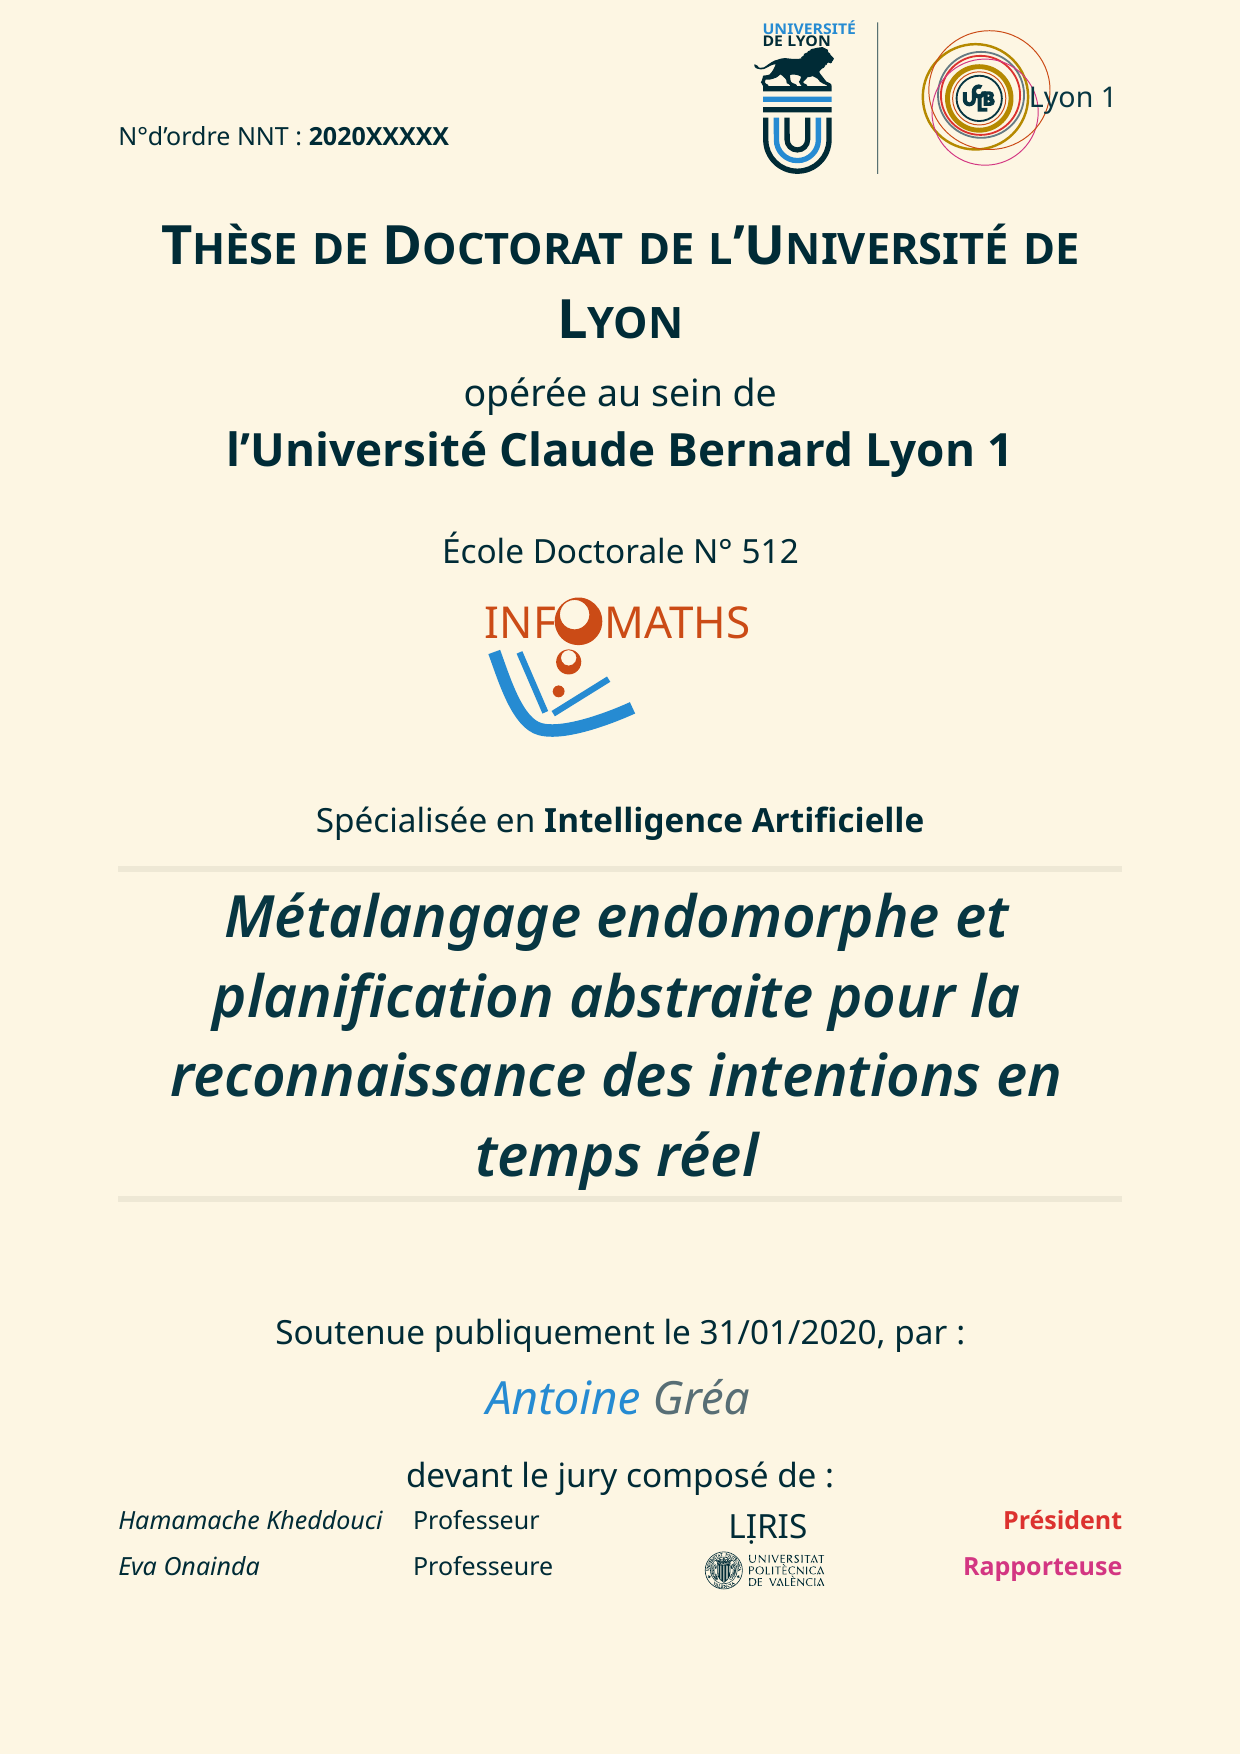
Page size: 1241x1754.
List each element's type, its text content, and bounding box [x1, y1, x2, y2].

picture [810, 1554, 816, 1563]
text Spécialisée en Intelligence Artificielle [118, 797, 1122, 842]
picture [814, 1578, 820, 1586]
table_header Professeur [413, 1503, 709, 1548]
table_cell Professeure [413, 1549, 679, 1594]
table_header Hamamache Kheddouci [118, 1503, 413, 1548]
picture [704, 1551, 743, 1590]
text Soutenue publiquement le 31/01/2020, par : [118, 1308, 1122, 1354]
table_cell Rapporteuse [850, 1549, 1122, 1594]
text opérée au sein de [118, 367, 1122, 418]
picture [774, 1566, 781, 1575]
text Antoine Gréa [118, 1366, 1122, 1428]
subtitle Thèse de Doctorat de l’Université de Lyon [118, 207, 1122, 354]
text École Doctorale N° 512 [118, 527, 1122, 573]
text devant le jury composé de : [118, 1452, 1122, 1497]
title Métalangage endomorphe et planification abstraite pour la reconnaissance des intentions en temps réel [118, 872, 1122, 1196]
picture [780, 1554, 787, 1575]
table_header LỊRIS [709, 1503, 826, 1548]
table_cell Eva Onainda [118, 1549, 413, 1594]
picture [758, 1554, 766, 1563]
table_cell [679, 1549, 850, 1594]
text l’Université Claude Bernard Lyon 1 [118, 418, 1122, 480]
picture [811, 1569, 820, 1575]
table_header Président [826, 1503, 1122, 1548]
